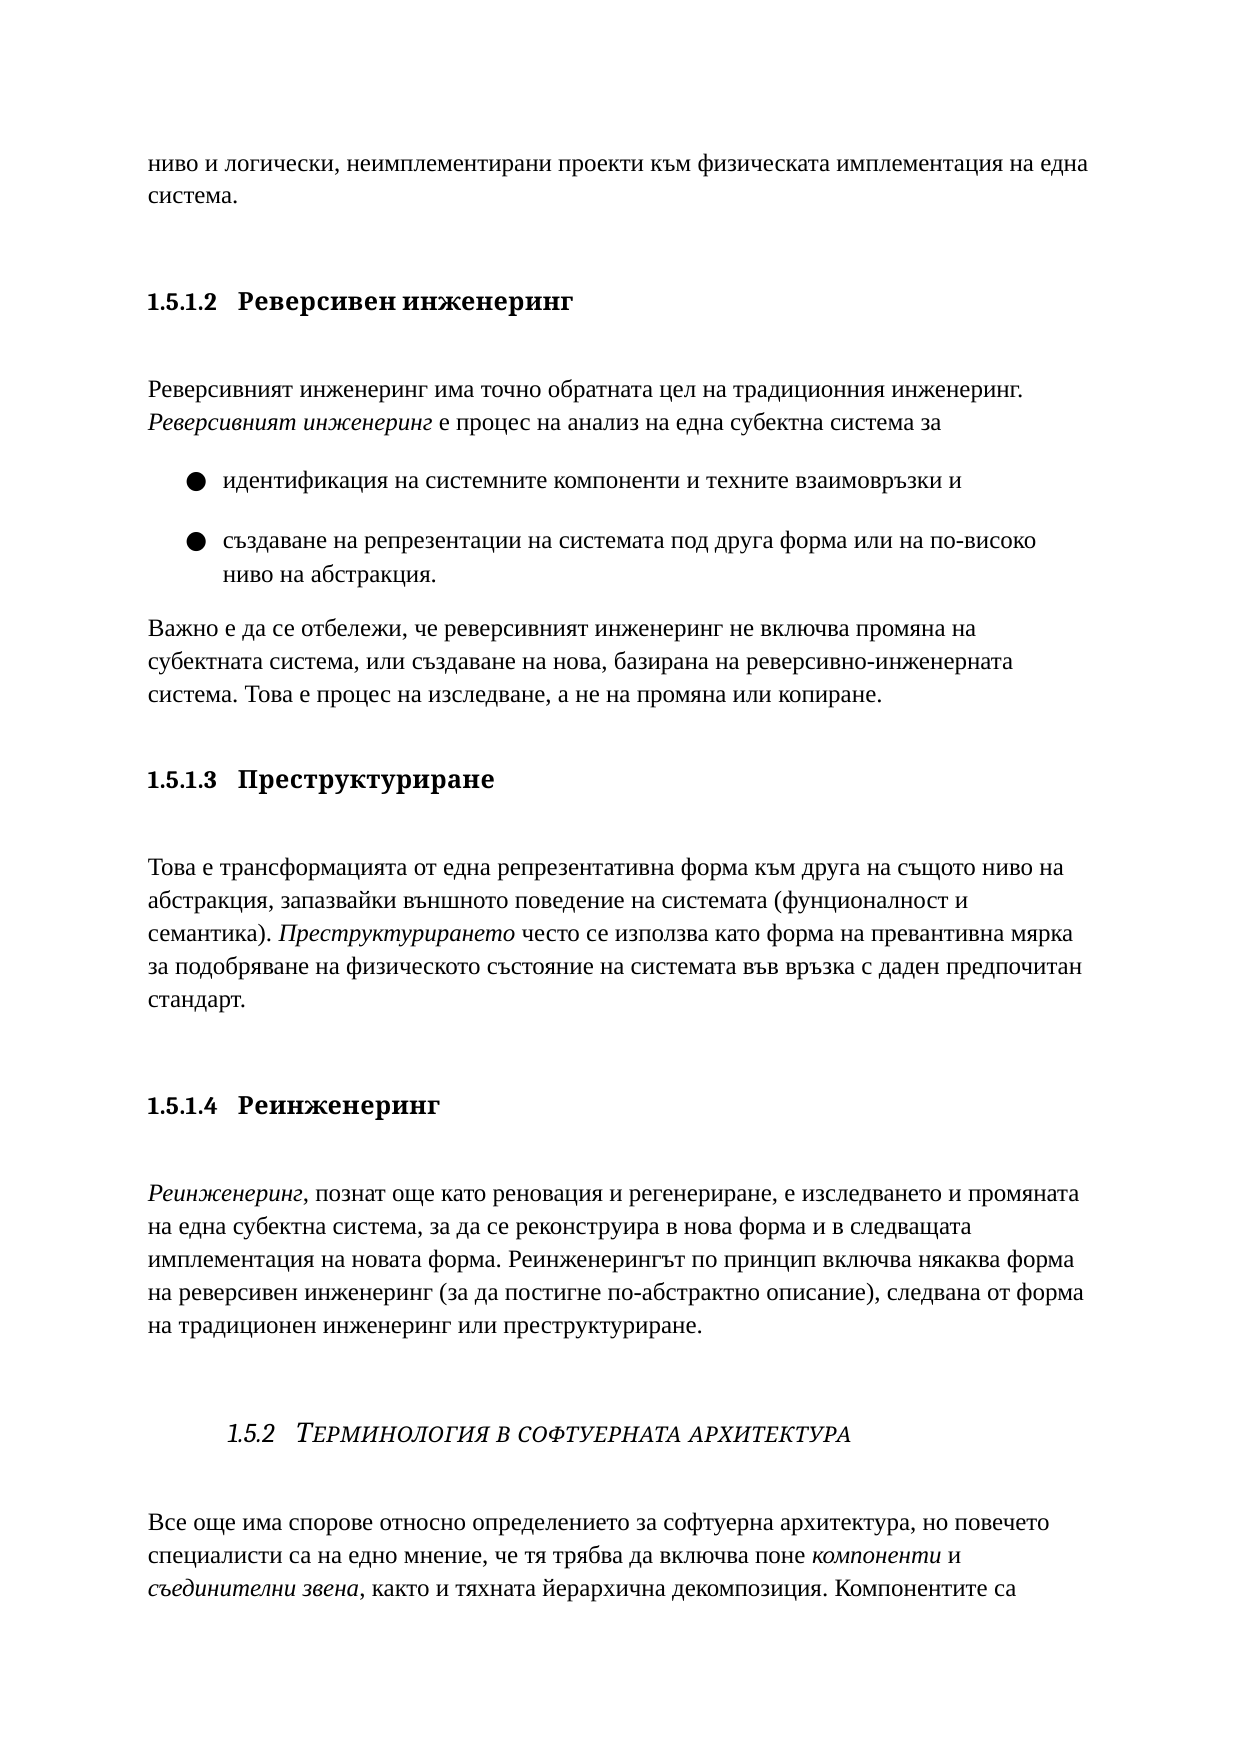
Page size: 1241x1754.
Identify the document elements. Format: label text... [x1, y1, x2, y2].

subtitle Реверсивен инженеринг [148, 288, 1093, 317]
text Важно е да се отбележи, че реверсивният инженеринг не включва промяна на субектната система, или създаване на нова, базирана на реверсивно-инженерната система. Това е процес на изследване, а не на промяна или копиране. [148, 613, 1093, 741]
text Все още има спорове относно определението за софтуерна архитектура, но повечето специалисти са на едно мнение, че тя трябва да включва поне компоненти и съединителни звена, както и тяхната йерархична декомпозиция. Компонентите са [148, 1507, 1093, 1601]
text ниво и логически, неимплементирани проекти към физическата имплементация на една система. [148, 148, 1093, 209]
text Реверсивният инженеринг има точно обратната цел на традиционния инженеринг. Реверсивният инженеринг е процес на анализ на една субектна система за [148, 374, 1093, 436]
subtitle Преструктуриране [148, 766, 1093, 795]
text Това е трансформацията от една репрезентативна форма към друга на същото ниво на абстракция, запазвайки външното поведение на системата (фунционалност и семантика). Преструктурирането често се използва като форма на превантивна мярка за подобряване на физическото състояние на системата във връзка с даден предпочитан стандарт. [148, 852, 1093, 1013]
subtitle Терминология в софтуерната архитектура [223, 1418, 1093, 1449]
text Реинженеринг, познат още като реновация и регенериране, е изследването и промяната на една субектна система, за да се реконструира в нова форма и в следващата имплементация на новата форма. Реинженерингът по принцип включва някаква форма на реверсивен инженеринг (за да постигне по-абстрактно описание), следвана от форма на традиционен инженеринг или преструктуриране. [148, 1178, 1093, 1339]
subtitle Реинженеринг [148, 1092, 1093, 1121]
list идентификация на системните компоненти и техните взаимовръзки и [185, 461, 1093, 495]
list създаване на репрезентации на системата под друга форма или на по-високо ниво на абстракция. [185, 521, 1093, 588]
